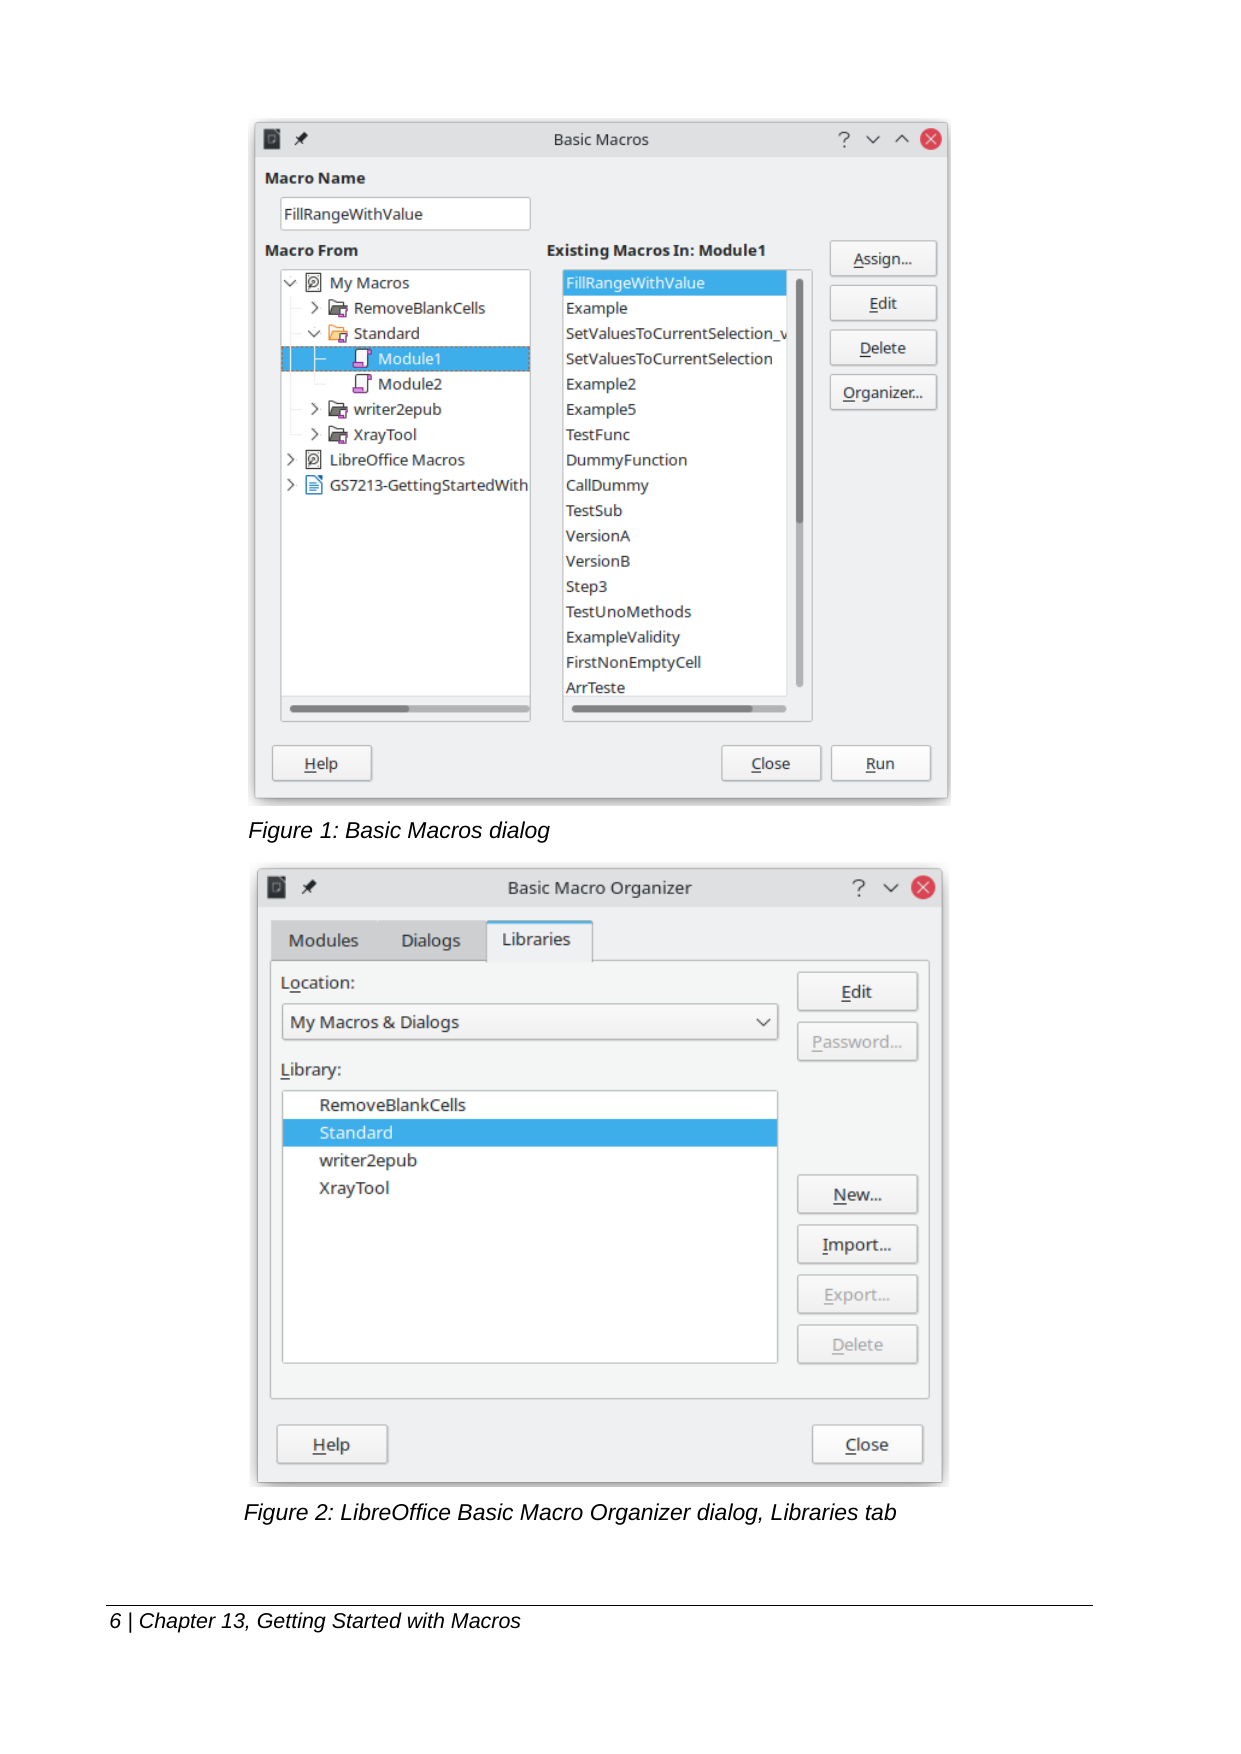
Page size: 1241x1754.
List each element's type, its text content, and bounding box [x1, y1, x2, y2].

picture [248, 118, 951, 806]
picture [249, 862, 950, 1487]
text Figure 2: LibreOffice Basic Macro Organizer dialog, Libraries tab [243, 1499, 956, 1525]
text Figure 1: Basic Macros dialog [248, 817, 951, 844]
